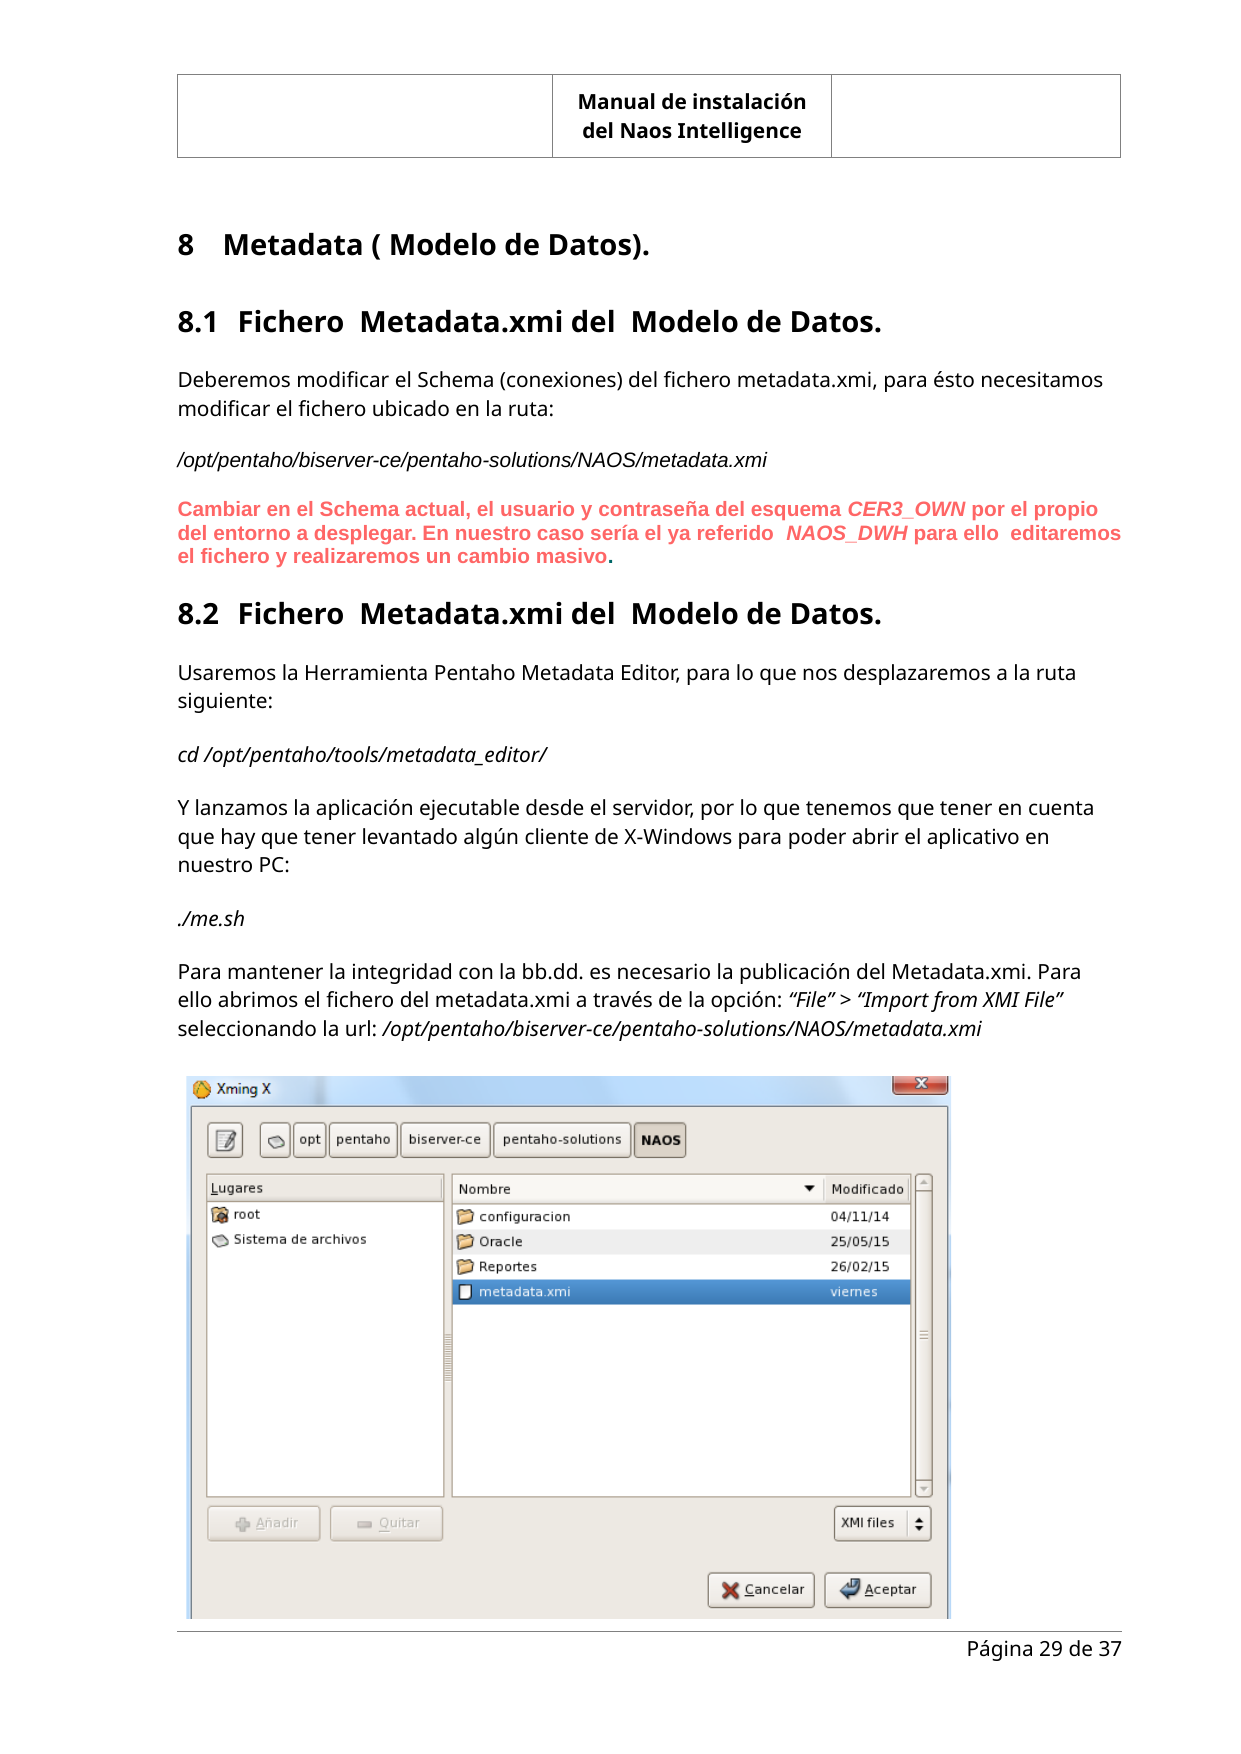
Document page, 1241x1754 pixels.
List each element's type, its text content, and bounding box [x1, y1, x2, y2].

subtitle Fichero Metadata.xmi del Modelo de Datos. [177, 593, 1122, 633]
text ./me.sh [177, 904, 1122, 932]
text /opt/pentaho/biserver-ce/pentaho-solutions/NAOS/metadata.xmi [177, 447, 1122, 471]
text Usaremos la Herramienta Pentaho Metadata Editor, para lo que nos desplazaremos a la ruta siguiente: [177, 658, 1122, 715]
subtitle Metadata ( Modelo de Datos). [177, 224, 1122, 263]
text cd /opt/pentaho/tools/metadata_editor/ [177, 740, 1122, 768]
picture [186, 1076, 952, 1619]
text Y lanzamos la aplicación ejecutable desde el servidor, por lo que tenemos que tener en cuenta que hay que tener levantado algún cliente de X-Windows para poder abrir el aplicativo en nuestro PC: [177, 793, 1122, 879]
text Deberemos modificar el Schema (conexiones) del fichero metadata.xmi, para ésto necesitamos modificar el fichero ubicado en la ruta: [177, 366, 1122, 422]
text Para mantener la integridad con la bb.dd. es necesario la publicación del Metadata.xmi. Para ello abrimos el fichero del metadata.xmi a través de la opción: “File” > “Import from XMI File” seleccionando la url: /opt/pentaho/biserver-ce/pentaho-solutions/NAOS/metadata.xmi [177, 957, 1122, 1042]
text Cambiar en el Schema actual, el usuario y contraseña del esquema CER3_OWN por el propio del entorno a desplegar. En nuestro caso sería el ya referido NAOS_DWH para ello editaremos el fichero y realizaremos un cambio masivo. [177, 496, 1122, 568]
subtitle Fichero Metadata.xmi del Modelo de Datos. [177, 301, 1122, 341]
